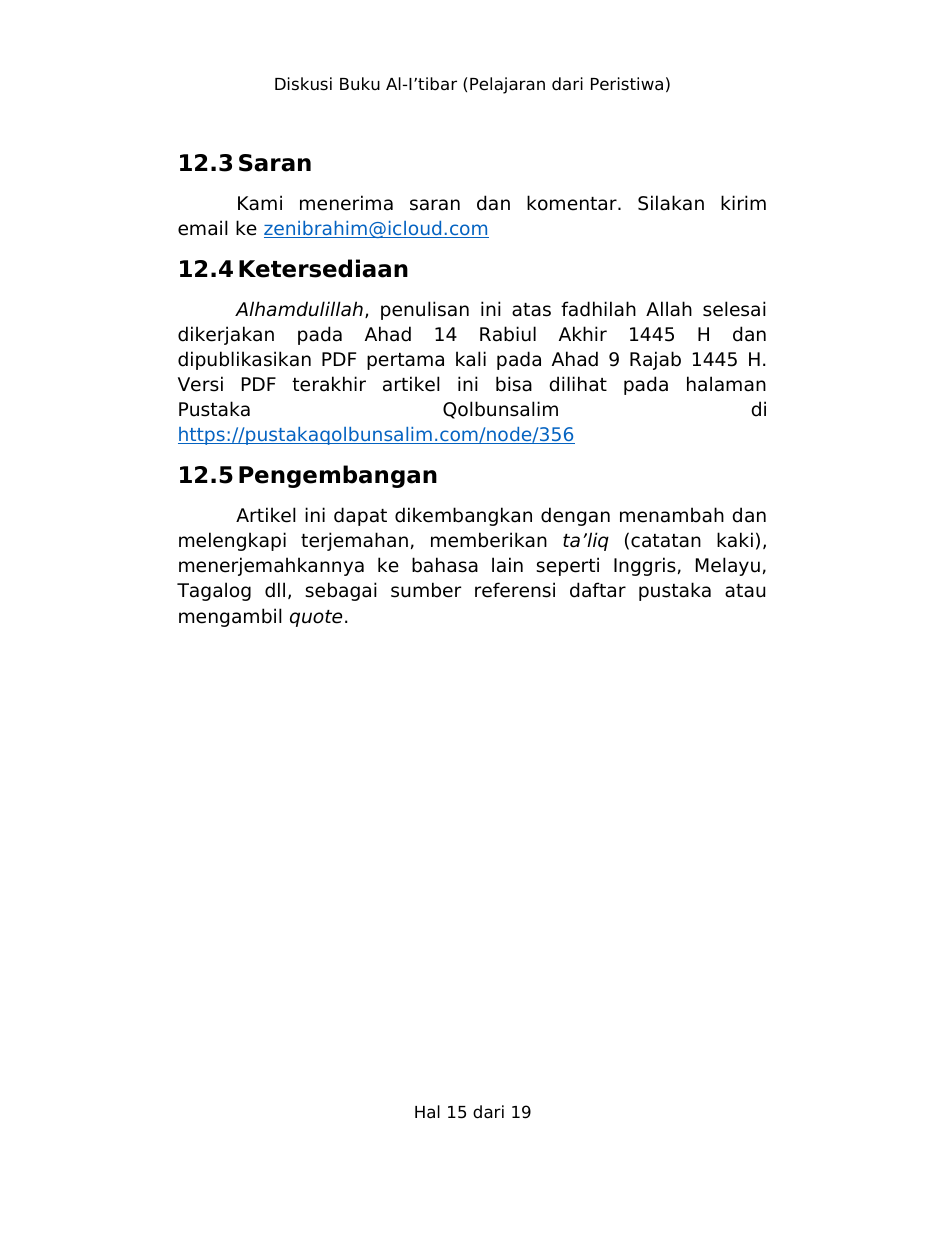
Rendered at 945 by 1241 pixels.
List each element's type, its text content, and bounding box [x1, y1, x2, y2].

subtitle Ketersediaan [177, 256, 768, 282]
subtitle Saran [177, 150, 768, 177]
subtitle Pengembangan [177, 462, 768, 489]
text Artikel ini dapat dikembangkan dengan menambah dan melengkapi terjemahan, memberikan ta’liq (catatan kaki), menerjemahkannya ke bahasa lain seperti Inggris, Melayu, Tagalog dll, sebagai sumber referensi daftar pustaka atau mengambil quote. [177, 505, 768, 627]
text Kami menerima saran dan komentar. Silakan kirim email ke zenibrahim@icloud.com [177, 193, 768, 240]
text Alhamdulillah, penulisan ini atas fadhilah Allah selesai dikerjakan pada Ahad 14 Rabiul Akhir 1445 H dan dipublikasikan PDF pertama kali pada Ahad 9 Rajab 1445 H. Versi PDF terakhir artikel ini bisa dilihat pada halaman Pustaka Qolbunsalim di https://pustakaqolbunsalim.com/node/356 [177, 299, 768, 446]
